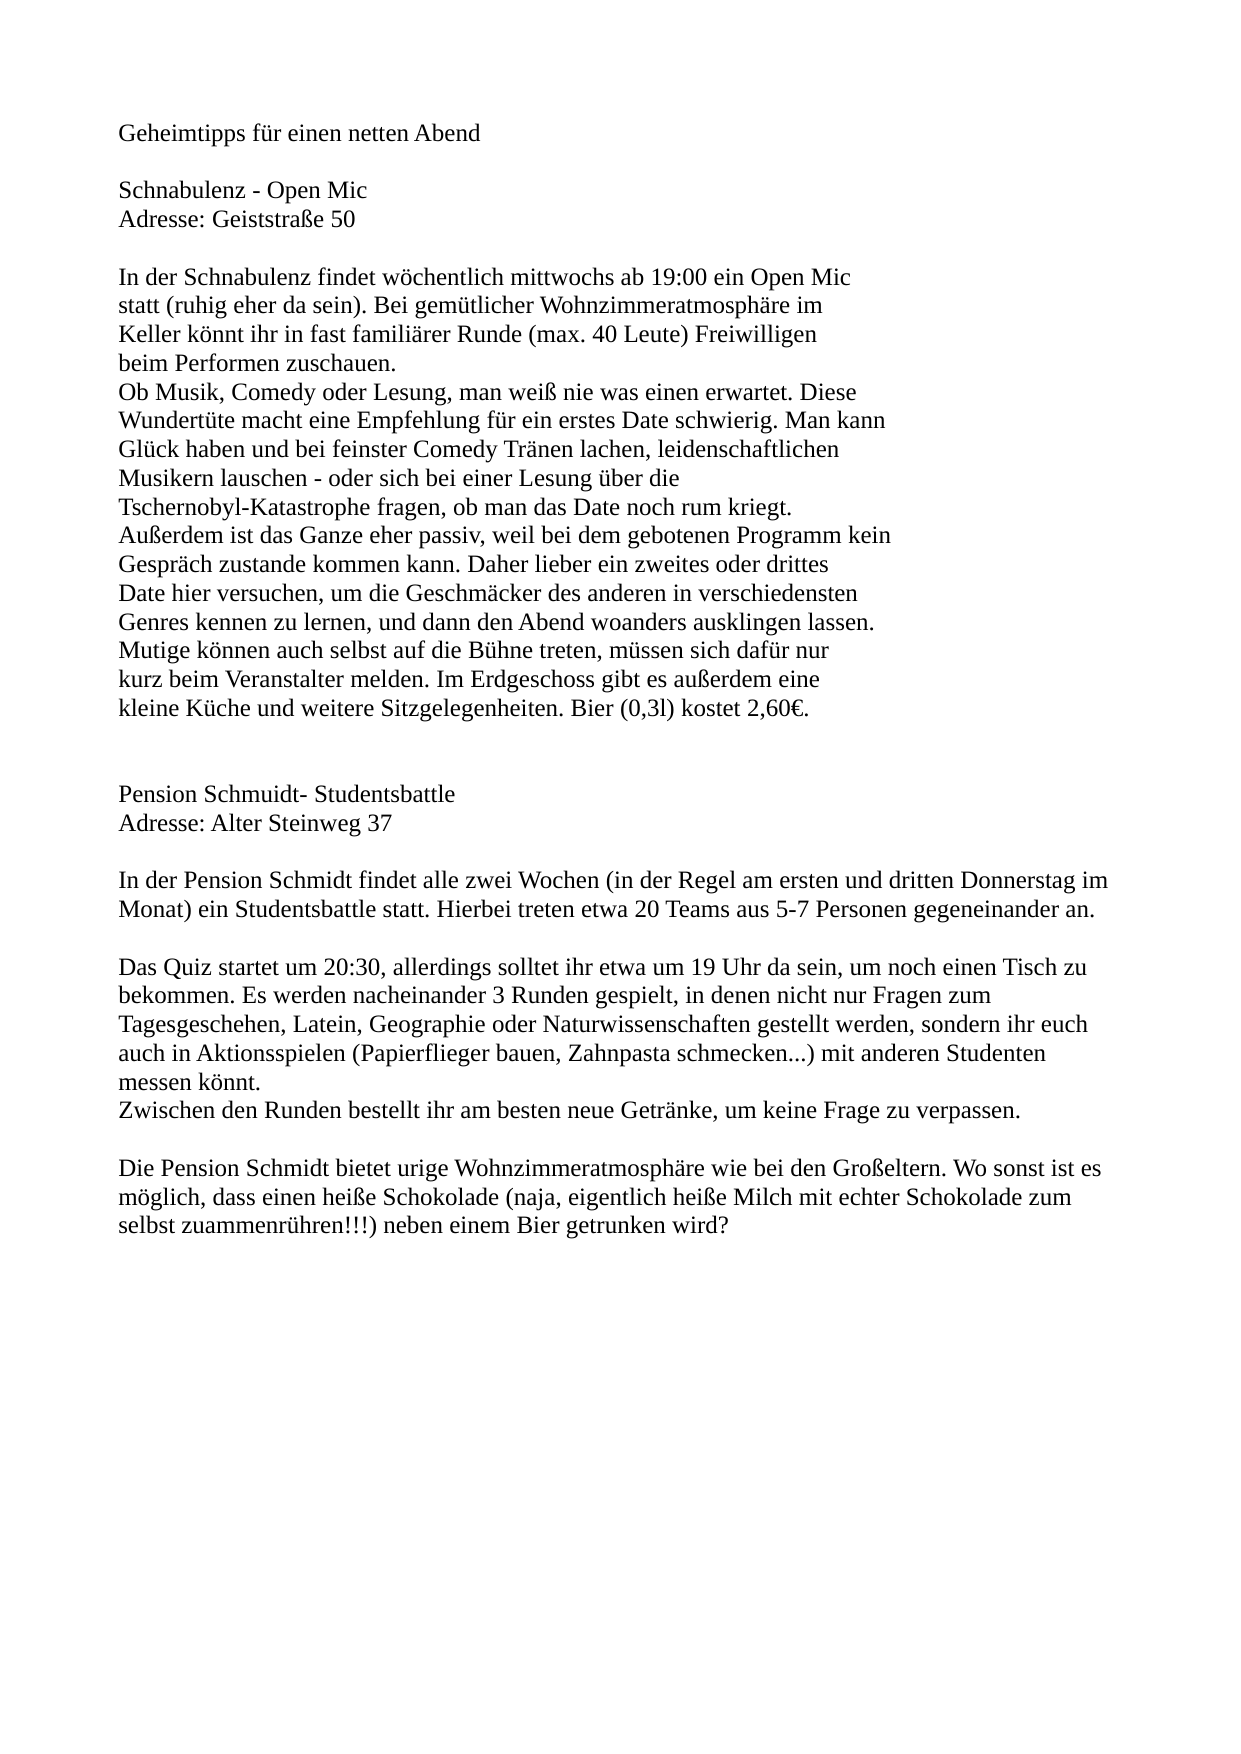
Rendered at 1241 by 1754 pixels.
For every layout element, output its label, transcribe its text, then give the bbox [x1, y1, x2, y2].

text Zwischen den Runden bestellt ihr am besten neue Getränke, um keine Frage zu verpassen. [118, 1096, 1122, 1124]
text Das Quiz startet um 20:30, allerdings solltet ihr etwa um 19 Uhr da sein, um noch einen Tisch zu bekommen. Es werden nacheinander 3 Runden gespielt, in denen nicht nur Fragen zum Tagesgeschehen, Latein, Geographie oder Naturwissenschaften gestellt werden, sondern ihr euch auch in Aktionsspielen (Papierflieger bauen, Zahnpasta schmecken...) mit anderen Studenten messen könnt. [118, 952, 1122, 1096]
text Pension Schmuidt- Studentsbattle [118, 779, 1122, 808]
text Geheimtipps für einen netten Abend [118, 118, 1122, 147]
text Die Pension Schmidt bietet urige Wohnzimmeratmosphäre wie bei den Großeltern. Wo sonst ist es möglich, dass einen heiße Schokolade (naja, eigentlich heiße Milch mit echter Schokolade zum selbst zuammenrühren!!!) neben einem Bier getrunken wird? [118, 1153, 1122, 1239]
text In der Pension Schmidt findet alle zwei Wochen (in der Regel am ersten und dritten Donnerstag im Monat) ein Studentsbattle statt. Hierbei treten etwa 20 Teams aus 5-7 Personen gegeneinander an. [118, 866, 1122, 923]
text Adresse: Alter Steinweg 37 [118, 808, 1122, 837]
text Schnabulenz - Open Mic Adresse: Geiststraße 50 In der Schnabulenz findet wöchentlich mittwochs ab 19:00 ein Open Mic statt (ruhig eher da sein). Bei gemütlicher Wohnzimmeratmosphäre im Keller könnt ihr in fast familiärer Runde (max. 40 Leute) Freiwilligen beim Performen zuschauen. Ob Musik, Comedy oder Lesung, man weiß nie was einen erwartet. Diese Wundertüte macht eine Empfehlung für ein erstes Date schwierig. Man kann Glück haben und bei feinster Comedy Tränen lachen, leidenschaftlichen Musikern lauschen - oder sich bei einer Lesung über die Tschernobyl-Katastrophe fragen, ob man das Date noch rum kriegt. Außerdem ist das Ganze eher passiv, weil bei dem gebotenen Programm kein Gespräch zustande kommen kann. Daher lieber ein zweites oder drittes Date hier versuchen, um die Geschmäcker des anderen in verschiedensten Genres kennen zu lernen, und dann den Abend woanders ausklingen lassen. Mutige können auch selbst auf die Bühne treten, müssen sich dafür nur kurz beim Veranstalter melden. Im Erdgeschoss gibt es außerdem eine kleine Küche und weitere Sitzgelegenheiten. Bier (0,3l) kostet 2,60€. [118, 176, 1152, 722]
